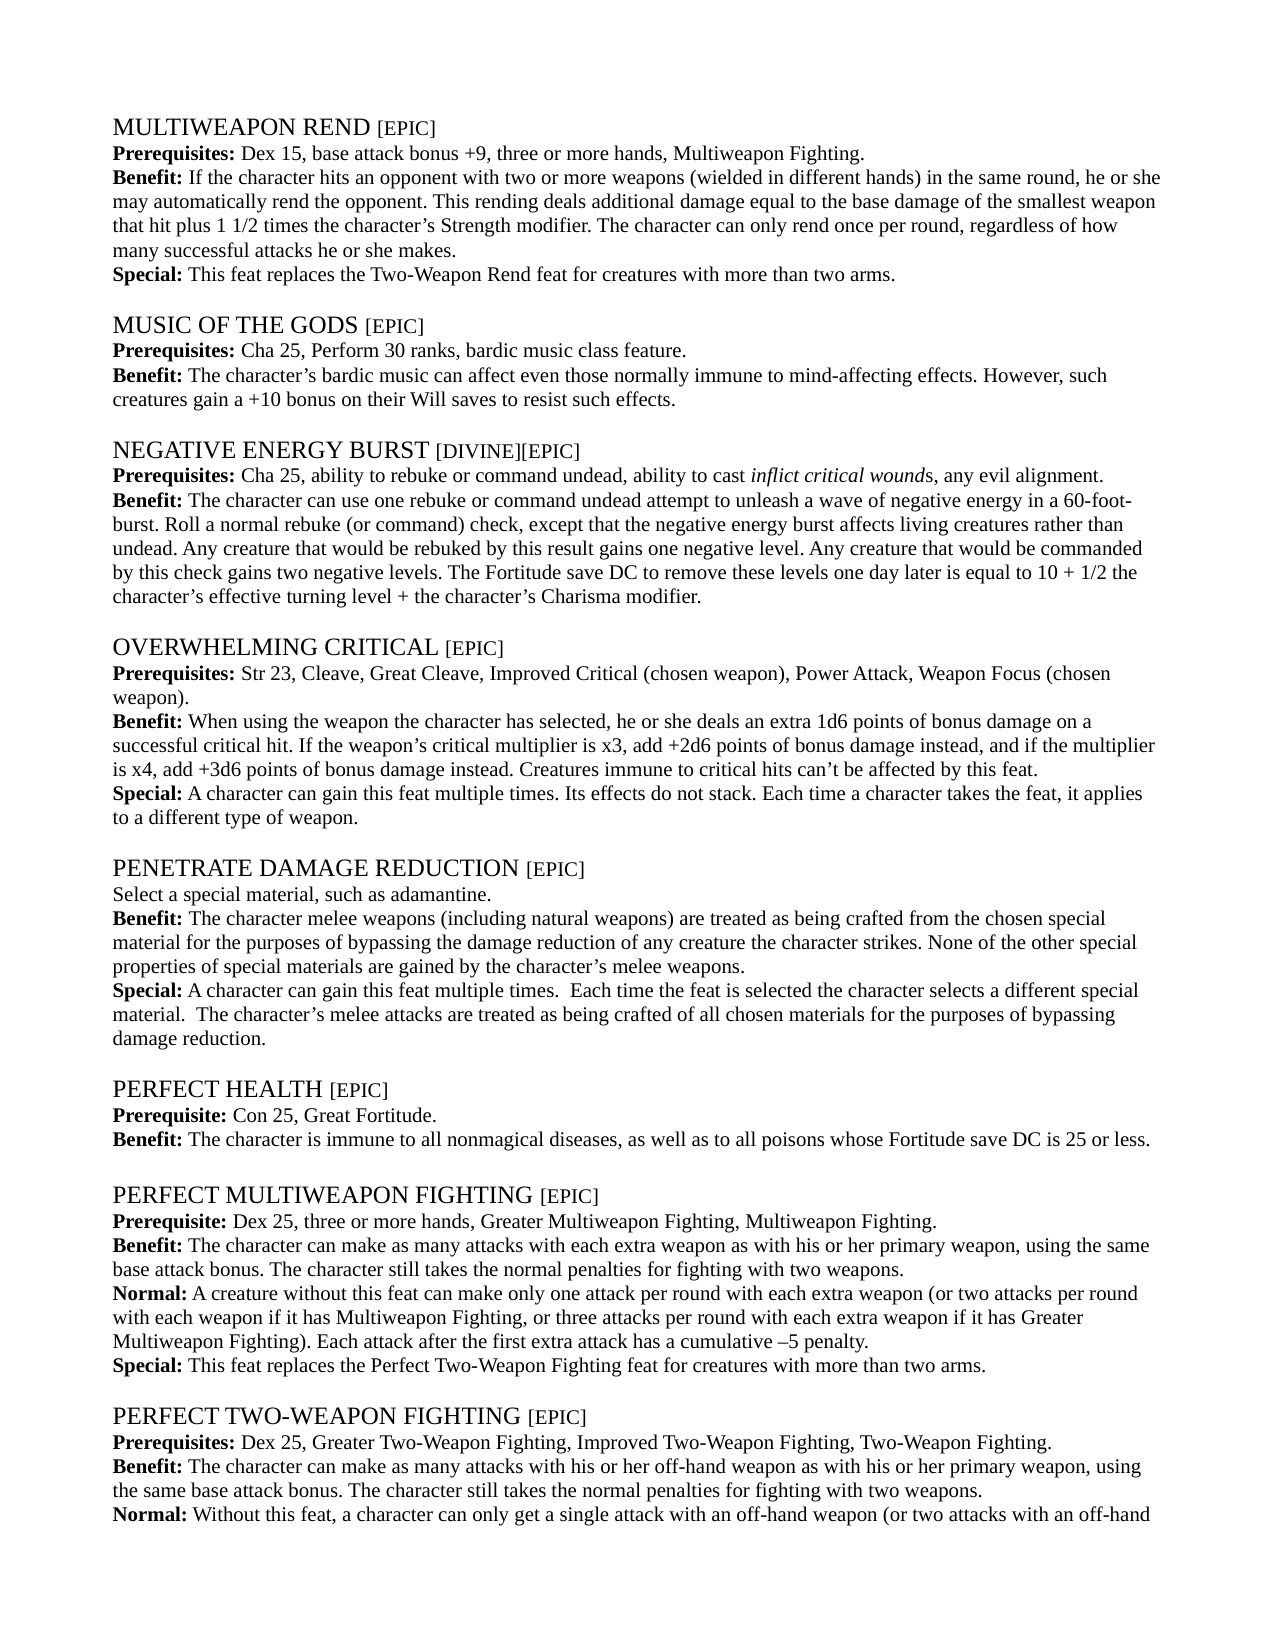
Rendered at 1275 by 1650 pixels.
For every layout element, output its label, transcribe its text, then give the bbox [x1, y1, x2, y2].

text PERFECT HEALTH [EPIC] [112, 1074, 1162, 1103]
text Normal: Without this feat, a character can only get a single attack with an off-hand weapon (or two attacks with an off-hand [112, 1502, 1162, 1526]
text Benefit: When using the weapon the character has selected, he or she deals an extra 1d6 points of bonus damage on a successful critical hit. If the weapon’s critical multiplier is x3, add +2d6 points of bonus damage instead, and if the multiplier is x4, add +3d6 points of bonus damage instead. Creatures immune to critical hits can’t be affected by this feat. [112, 709, 1162, 781]
text Benefit: The character can make as many attacks with his or her off-hand weapon as with his or her primary weapon, using the same base attack bonus. The character still takes the normal penalties for fighting with two weapons. [112, 1454, 1162, 1502]
text Benefit: The character can use one rebuke or command undead attempt to unleash a wave of negative energy in a 60-foot-burst. Roll a normal rebuke (or command) check, except that the negative energy burst affects living creatures rather than undead. Any creature that would be rebuked by this result gains one negative level. Any creature that would be commanded by this check gains two negative levels. The Fortitude save DC to remove these levels one day later is equal to 10 + 1/2 the character’s effective turning level + the character’s Charisma modifier. [112, 487, 1162, 608]
text Special: This feat replaces the Perfect Two-Weapon Fighting feat for creatures with more than two arms. [112, 1353, 1162, 1377]
text MULTIWEAPON REND [EPIC] [112, 112, 1162, 141]
text Select a special material, such as adamantine. [112, 882, 1162, 906]
text MUSIC OF THE GODS [EPIC] [112, 310, 1162, 338]
text Benefit: The character’s bardic music can affect even those normally immune to mind-affecting effects. However, such creatures gain a +10 bonus on their Will saves to resist such effects. [112, 362, 1162, 411]
text Prerequisites: Cha 25, Perform 30 ranks, bardic music class feature. [112, 338, 1162, 362]
text Benefit: If the character hits an opponent with two or more weapons (wielded in different hands) in the same round, he or she may automatically rend the opponent. This rending deals additional damage equal to the base damage of the smallest weapon that hit plus 1 1/2 times the character’s Strength modifier. The character can only rend once per round, regardless of how many successful attacks he or she makes. [112, 165, 1162, 262]
text Prerequisite: Con 25, Great Fortitude. [112, 1103, 1162, 1127]
text PERFECT TWO-WEAPON FIGHTING [EPIC] [112, 1401, 1162, 1430]
text Normal: A creature without this feat can make only one attack per round with each extra weapon (or two attacks per round with each weapon if it has Multiweapon Fighting, or three attacks per round with each extra weapon if it has Greater Multiweapon Fighting). Each attack after the first extra attack has a cumulative –5 penalty. [112, 1281, 1162, 1353]
text NEGATIVE ENERGY BURST [DIVINE][EPIC] [112, 435, 1162, 463]
text OVERWHELMING CRITICAL [EPIC] [112, 632, 1162, 661]
text Special: A character can gain this feat multiple times. Each time the feat is selected the character selects a different special material. The character’s melee attacks are treated as being crafted of all chosen materials for the purposes of bypassing damage reduction. [112, 978, 1162, 1050]
text Prerequisites: Dex 15, base attack bonus +9, three or more hands, Multiweapon Fighting. [112, 141, 1162, 165]
text Prerequisites: Cha 25, ability to rebuke or command undead, ability to cast inflict critical wounds, any evil alignment. [112, 463, 1162, 487]
text Prerequisites: Dex 25, Greater Two-Weapon Fighting, Improved Two-Weapon Fighting, Two-Weapon Fighting. [112, 1430, 1162, 1454]
text Prerequisite: Dex 25, three or more hands, Greater Multiweapon Fighting, Multiweapon Fighting. [112, 1209, 1162, 1233]
text Benefit: The character can make as many attacks with each extra weapon as with his or her primary weapon, using the same base attack bonus. The character still takes the normal penalties for fighting with two weapons. [112, 1233, 1162, 1281]
text Special: This feat replaces the Two-Weapon Rend feat for creatures with more than two arms. [112, 262, 1162, 286]
text Prerequisites: Str 23, Cleave, Great Cleave, Improved Critical (chosen weapon), Power Attack, Weapon Focus (chosen weapon). [112, 661, 1162, 709]
text Special: A character can gain this feat multiple times. Its effects do not stack. Each time a character takes the feat, it applies to a different type of weapon. [112, 781, 1162, 829]
text Benefit: The character is immune to all nonmagical diseases, as well as to all poisons whose Fortitude save DC is 25 or less. [112, 1127, 1162, 1151]
text PENETRATE DAMAGE REDUCTION [EPIC] [112, 853, 1162, 882]
text Benefit: The character melee weapons (including natural weapons) are treated as being crafted from the chosen special material for the purposes of bypassing the damage reduction of any creature the character strikes. None of the other special properties of special materials are gained by the character’s melee weapons. [112, 906, 1162, 978]
text PERFECT MULTIWEAPON FIGHTING [EPIC] [112, 1180, 1162, 1209]
